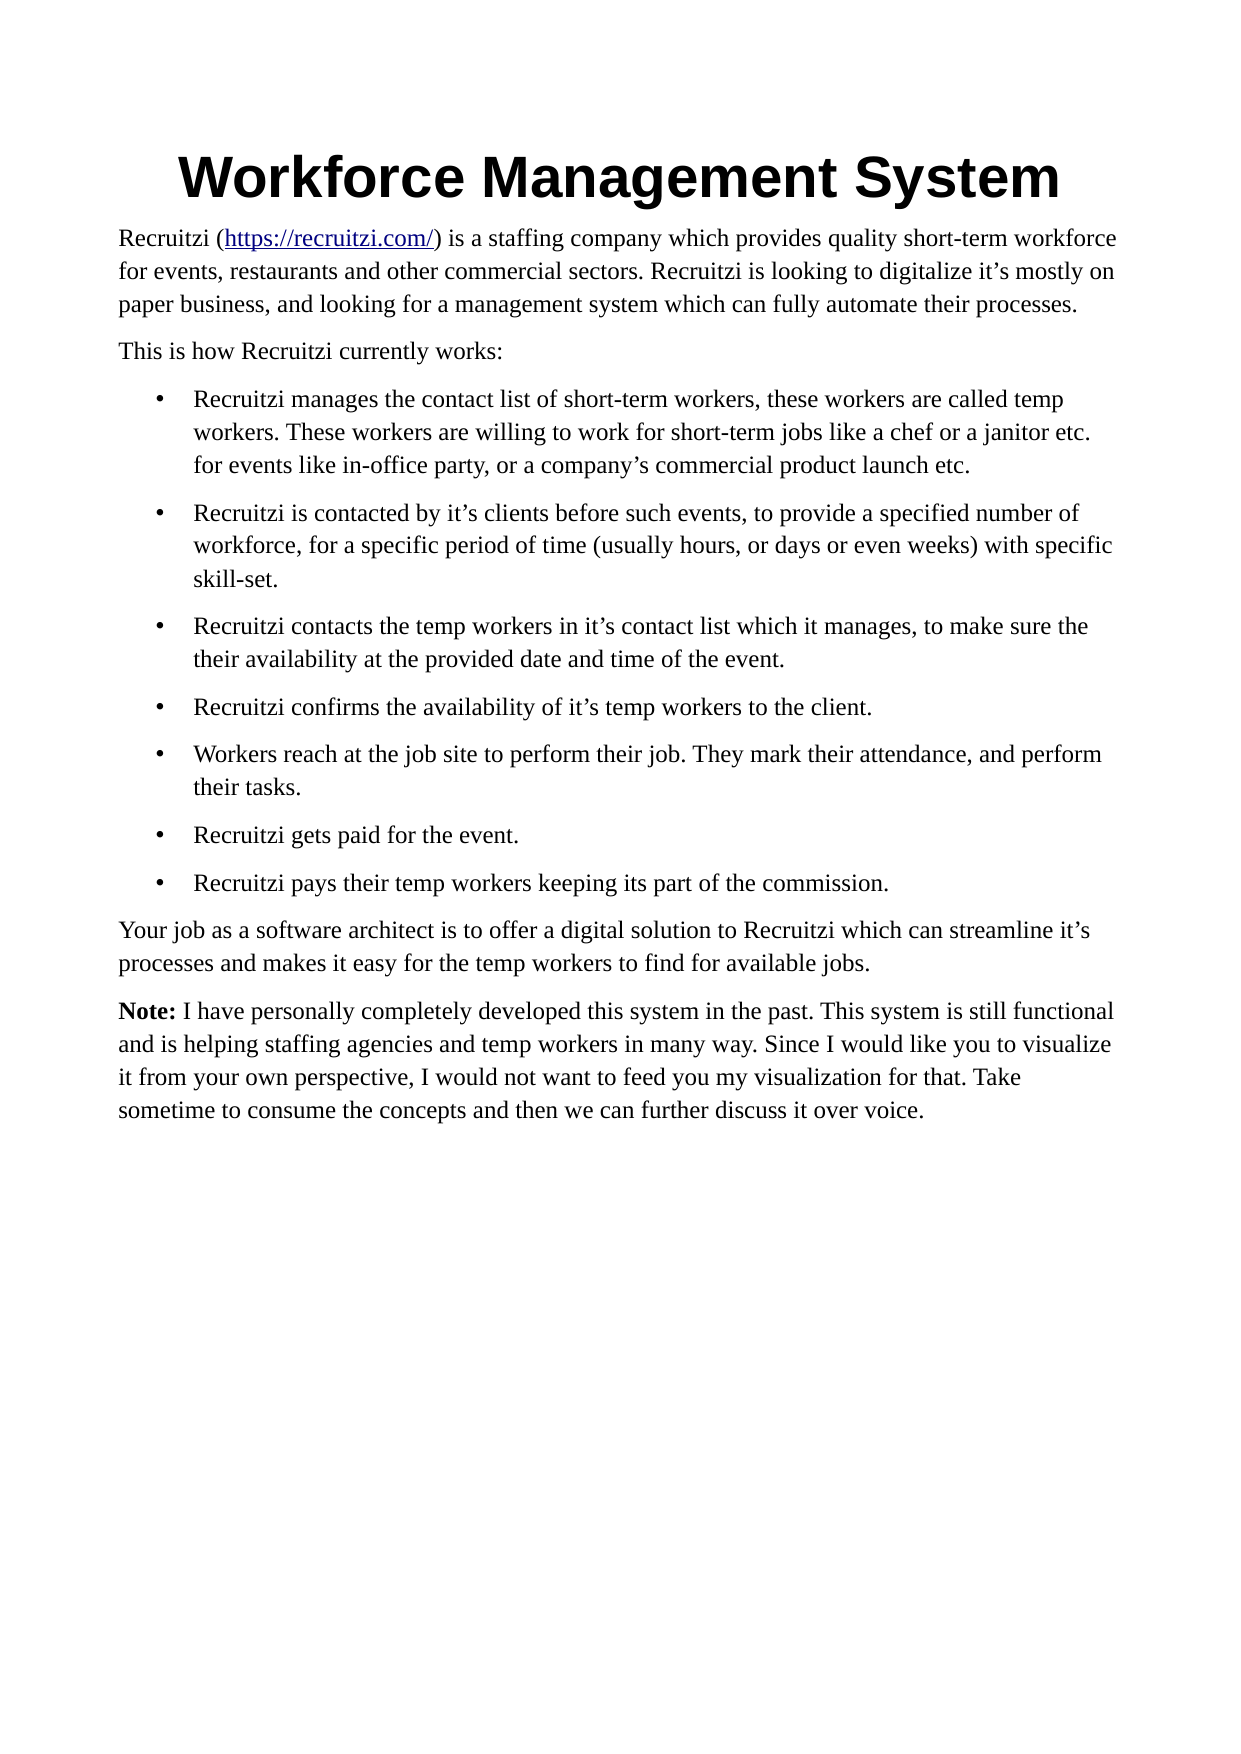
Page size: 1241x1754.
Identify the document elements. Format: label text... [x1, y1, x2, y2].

title Workforce Management System [118, 143, 1122, 210]
list Recruitzi confirms the availability of it’s temp workers to the client. [156, 692, 1122, 721]
list Recruitzi manages the contact list of short-term workers, these workers are called temp workers. These workers are willing to work for short-term jobs like a chef or a janitor etc. for events like in-office party, or a company’s commercial product launch etc. [156, 384, 1122, 479]
list Recruitzi is contacted by it’s clients before such events, to provide a specified number of workforce, for a specific period of time (usually hours, or days or even weeks) with specific skill-set. [156, 498, 1122, 592]
text Note: I have personally completely developed this system in the past. This system is still functional and is helping staffing agencies and temp workers in many way. Since I would like you to visualize it from your own perspective, I would not want to feed you my visualization for that. Take sometime to consume the concepts and then we can further discuss it over voice. [118, 996, 1122, 1124]
text Recruitzi (https://recruitzi.com/) is a staffing company which provides quality short-term workforce for events, restaurants and other commercial sectors. Recruitzi is looking to digitalize it’s mostly on paper business, and looking for a management system which can fully automate their processes. [118, 223, 1122, 317]
text Your job as a software architect is to offer a digital solution to Recruitzi which can streamline it’s processes and makes it easy for the temp workers to find for available jobs. [118, 915, 1122, 977]
text This is how Recruitzi currently works: [118, 336, 1122, 365]
list Recruitzi gets paid for the event. [156, 820, 1122, 849]
list Recruitzi contacts the temp workers in it’s contact list which it manages, to make sure the their availability at the provided date and time of the event. [156, 611, 1122, 673]
list Recruitzi pays their temp workers keeping its part of the commission. [156, 868, 1122, 896]
list Workers reach at the job site to perform their job. They mark their attendance, and perform their tasks. [156, 739, 1122, 801]
